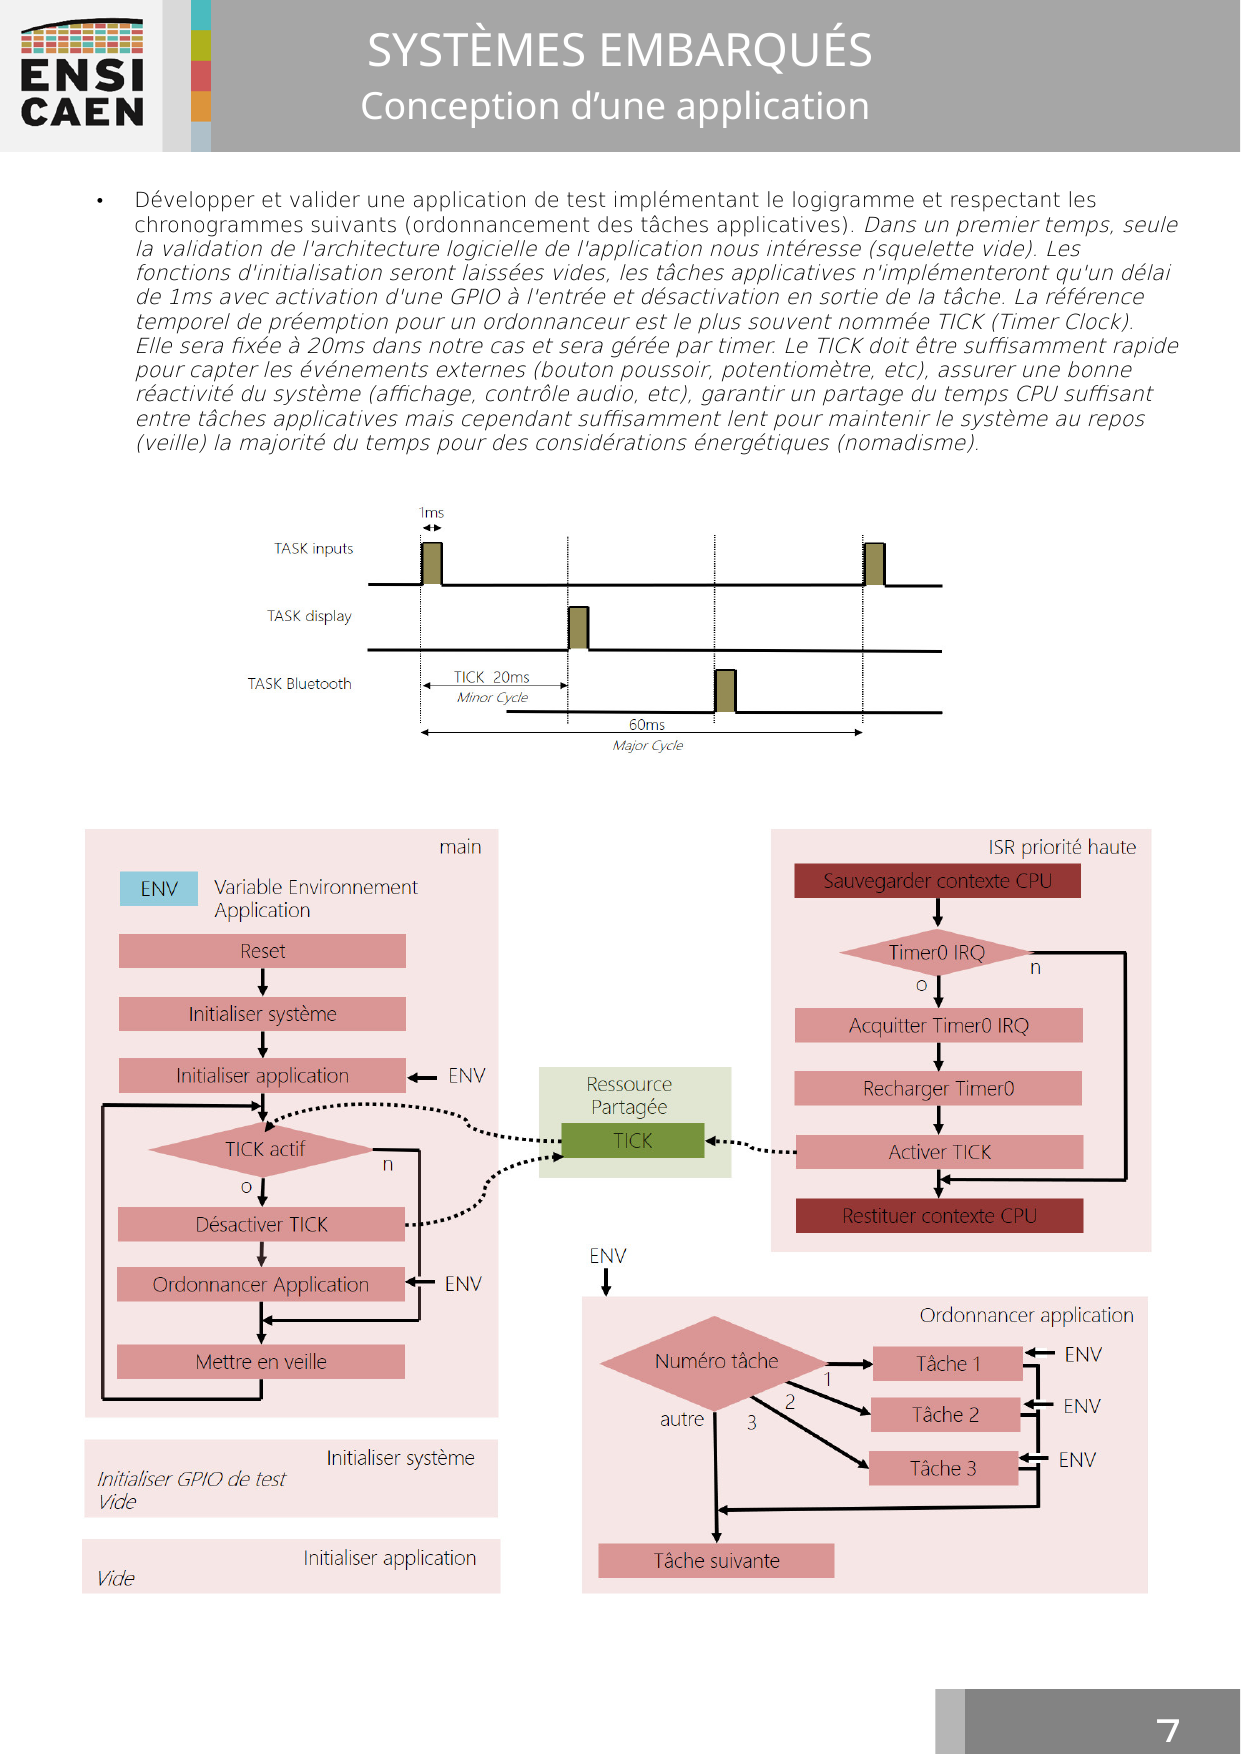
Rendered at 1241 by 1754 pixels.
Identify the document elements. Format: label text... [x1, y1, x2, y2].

picture [935, 1689, 1241, 1754]
picture [0, 0, 1241, 152]
picture [59, 827, 1198, 1596]
picture [174, 503, 1066, 755]
list Développer et valider une application de test implémentant le logigramme et respectant les chronogrammes suivants (ordonnancement des tâches applicatives). Dans un premier temps, seule la validation de l'architecture logicielle de l'application nous intéresse (squelette vide). Les fonctions d'initialisation seront laissées vides, les tâches applicatives n'implémenteront qu'un délai de 1ms avec activation d'une GPIO à l'entrée et désactivation en sortie de la tâche. La référence temporel de préemption pour un ordonnanceur est le plus souvent nommée TICK (Timer Clock). Elle sera fixée à 20ms dans notre cas et sera gérée par timer. Le TICK doit être suffisamment rapide pour capter les événements externes (bouton poussoir, potentiomètre, etc), assurer une bonne réactivité du système (affichage, contrôle audio, etc), garantir un partage du temps CPU suffisant entre tâches applicatives mais cependant suffisamment lent pour maintenir le système au repos (veille) la majorité du temps pour des considérations énergétiques (nomadisme). [97, 188, 1181, 455]
